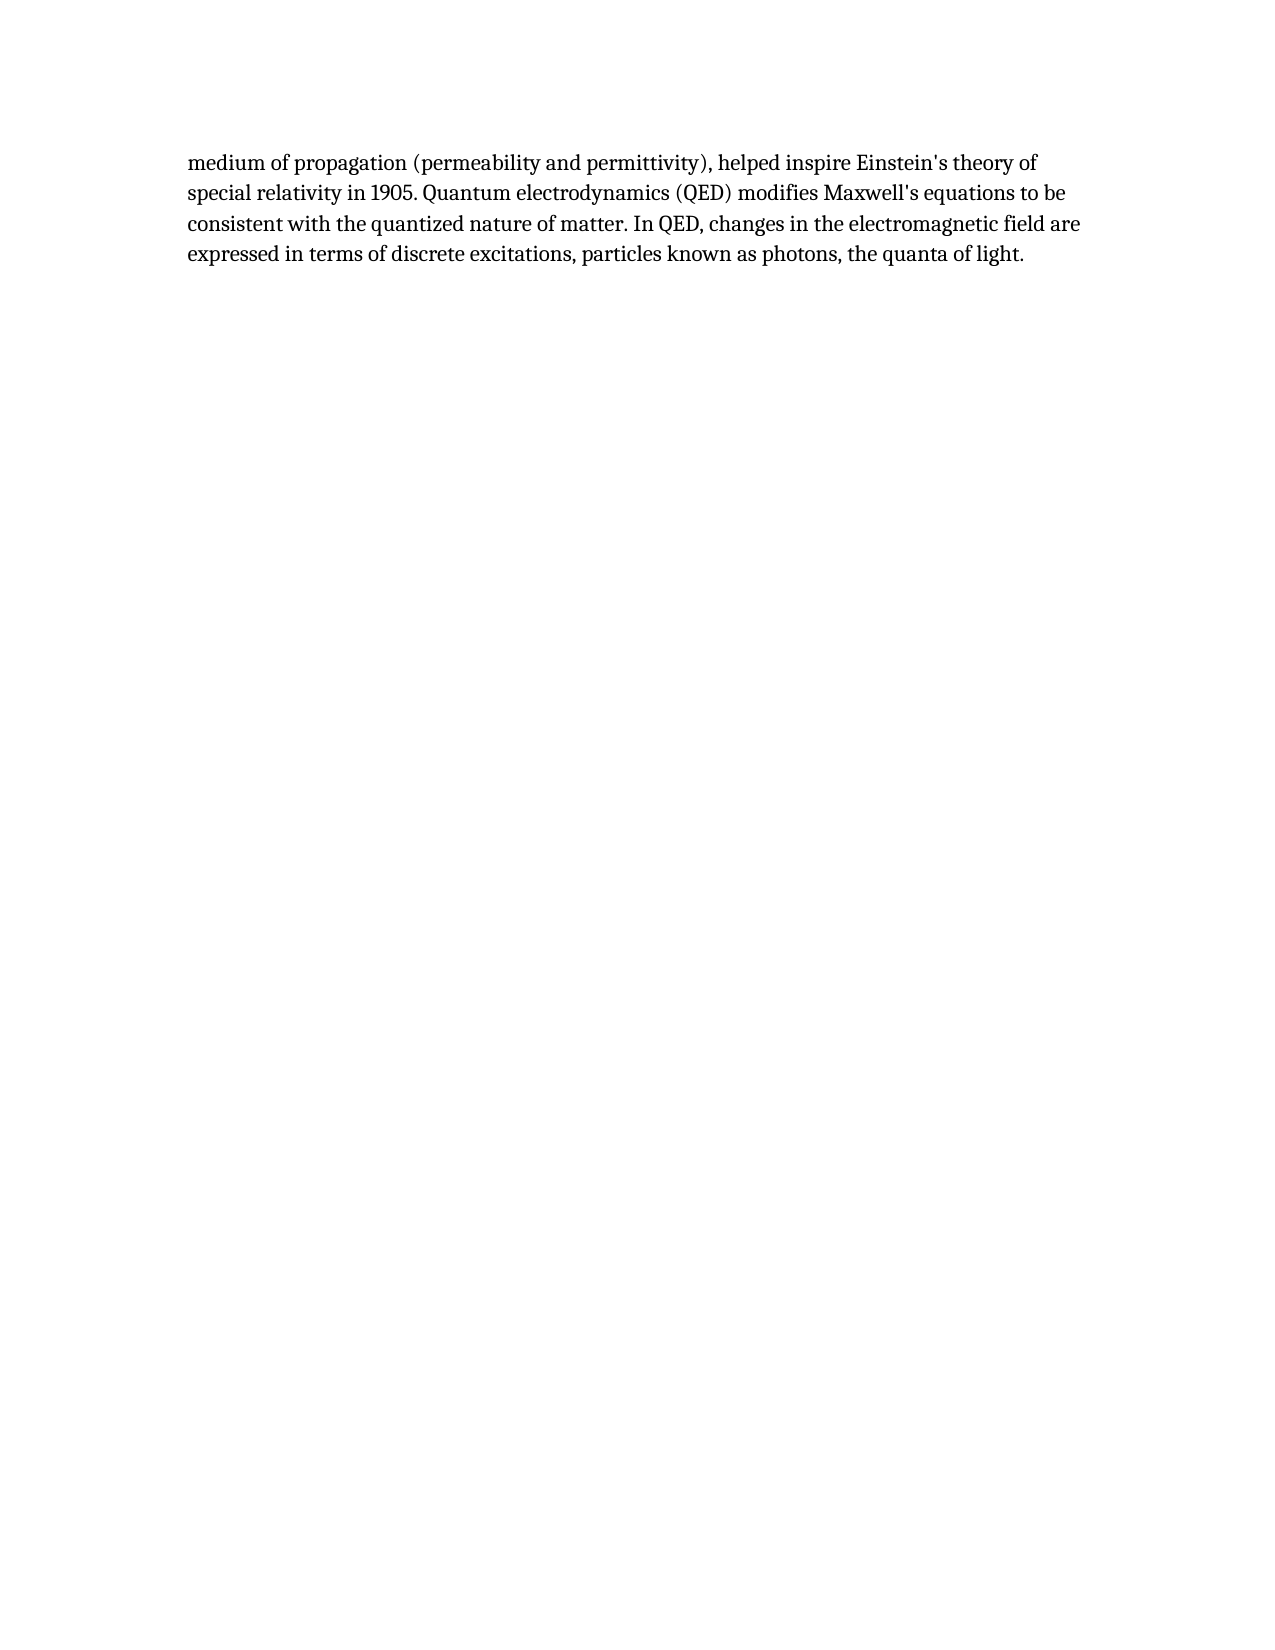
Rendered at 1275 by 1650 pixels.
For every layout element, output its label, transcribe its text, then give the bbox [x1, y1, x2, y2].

text medium of propagation (permeability and permittivity), helped inspire Einstein's theory of special relativity in 1905. Quantum electrodynamics (QED) modifies Maxwell's equations to be consistent with the quantized nature of matter. In QED, changes in the electromagnetic field are expressed in terms of discrete excitations, particles known as photons, the quanta of light. [187, 150, 1087, 267]
